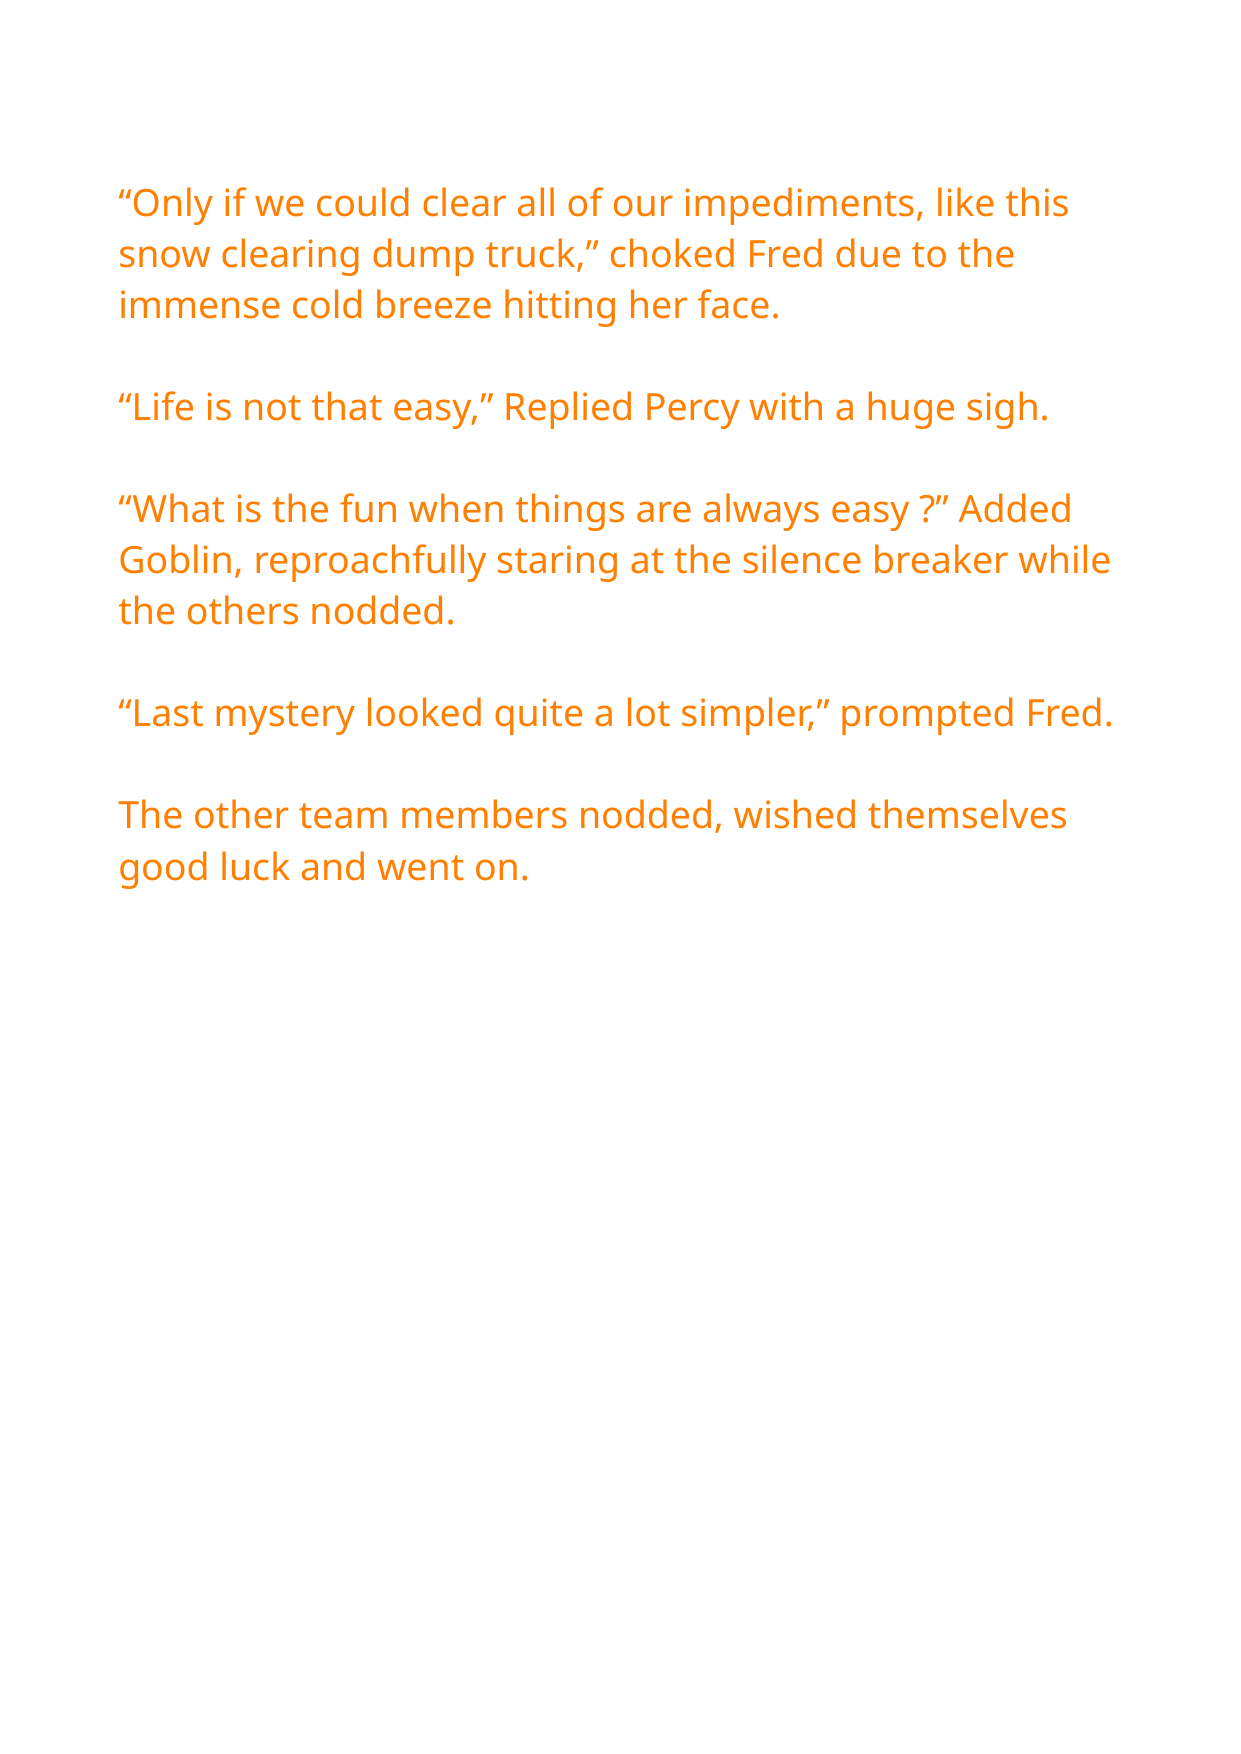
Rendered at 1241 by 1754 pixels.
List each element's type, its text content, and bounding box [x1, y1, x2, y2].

text “Only if we could clear all of our impediments, like this snow clearing dump truck,” choked Fred due to the immense cold breeze hitting her face. [118, 176, 1122, 329]
text “Life is not that easy,” Replied Percy with a huge sigh. [118, 381, 1122, 432]
text “What is the fun when things are always easy ?” Added Goblin, reproachfully staring at the silence breaker while the others nodded. [118, 483, 1122, 636]
text The other team members nodded, wished themselves good luck and went on. [118, 789, 1122, 891]
text “Last mystery looked quite a lot simpler,” prompted Fred. [118, 687, 1122, 738]
